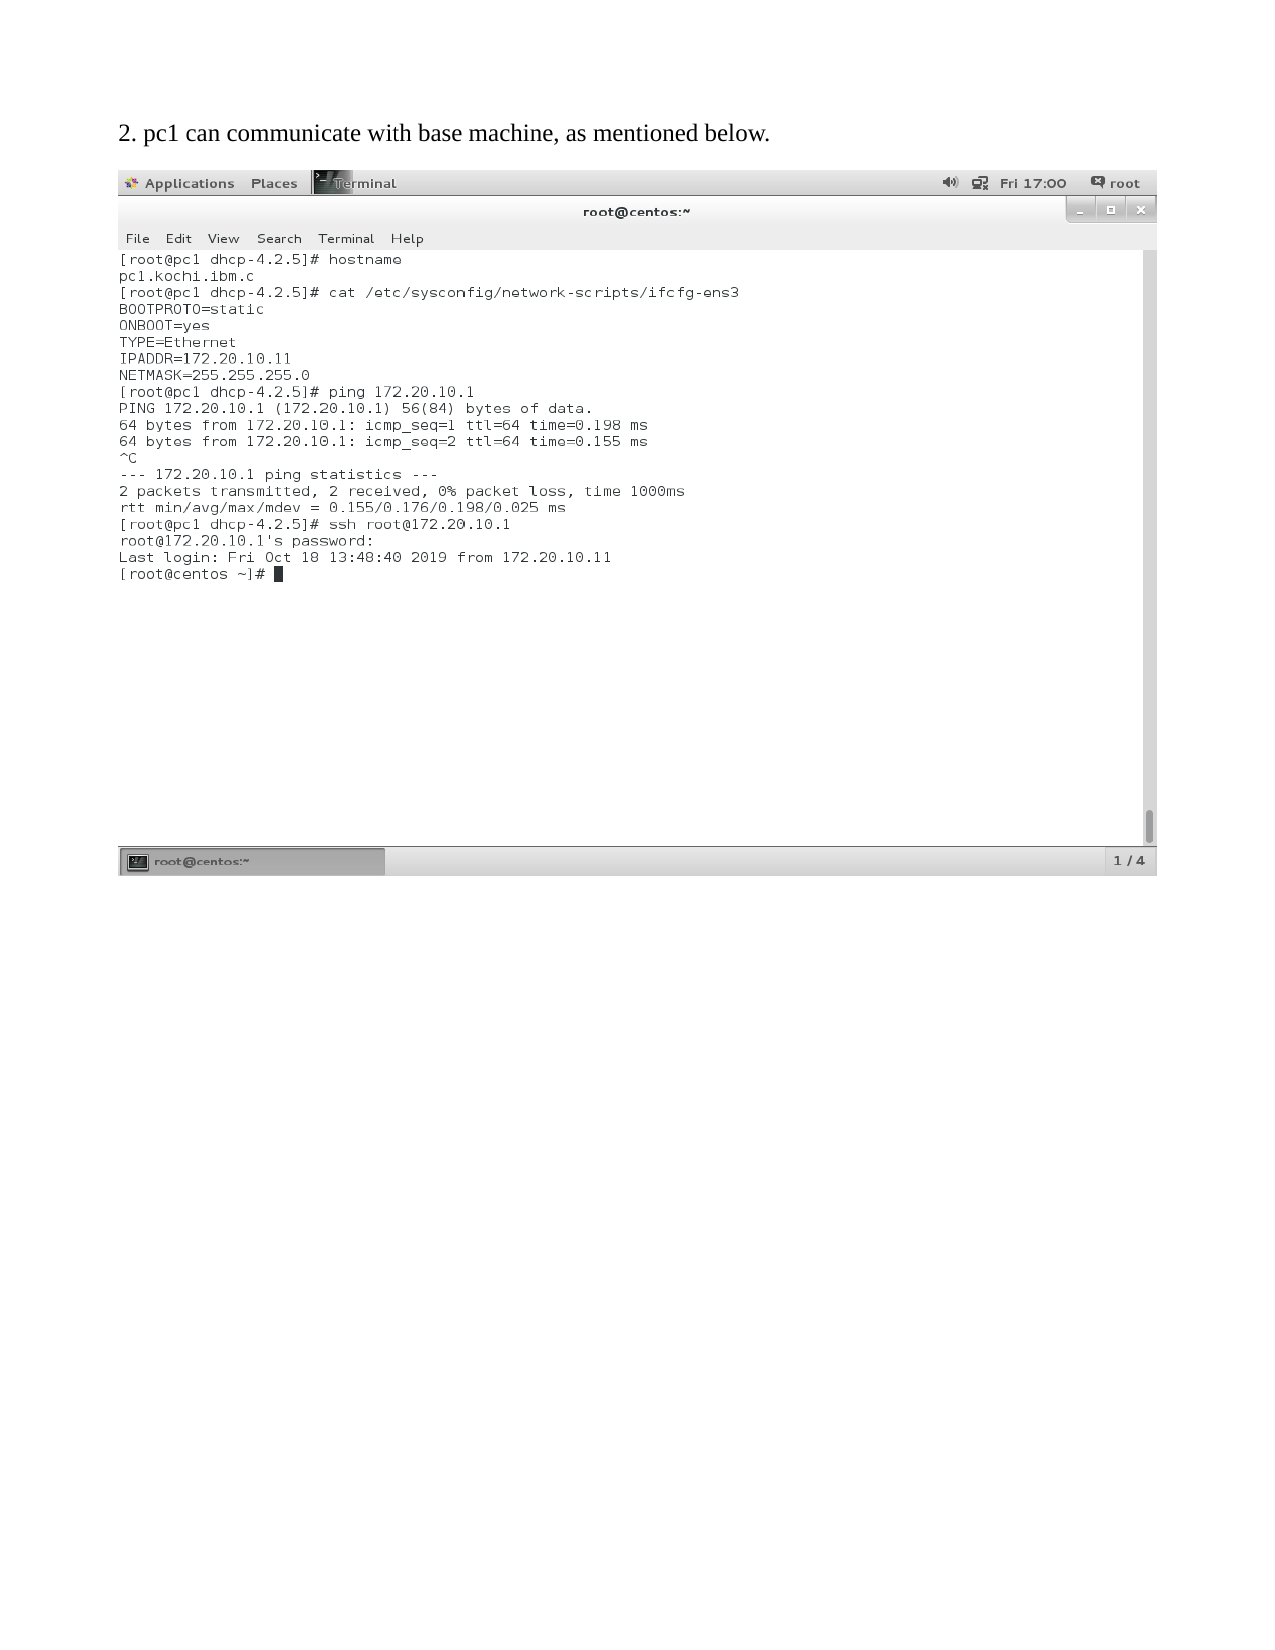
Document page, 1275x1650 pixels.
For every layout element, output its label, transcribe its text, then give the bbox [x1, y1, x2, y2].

text 2. pc1 can communicate with base machine, as mentioned below. [118, 118, 1157, 147]
